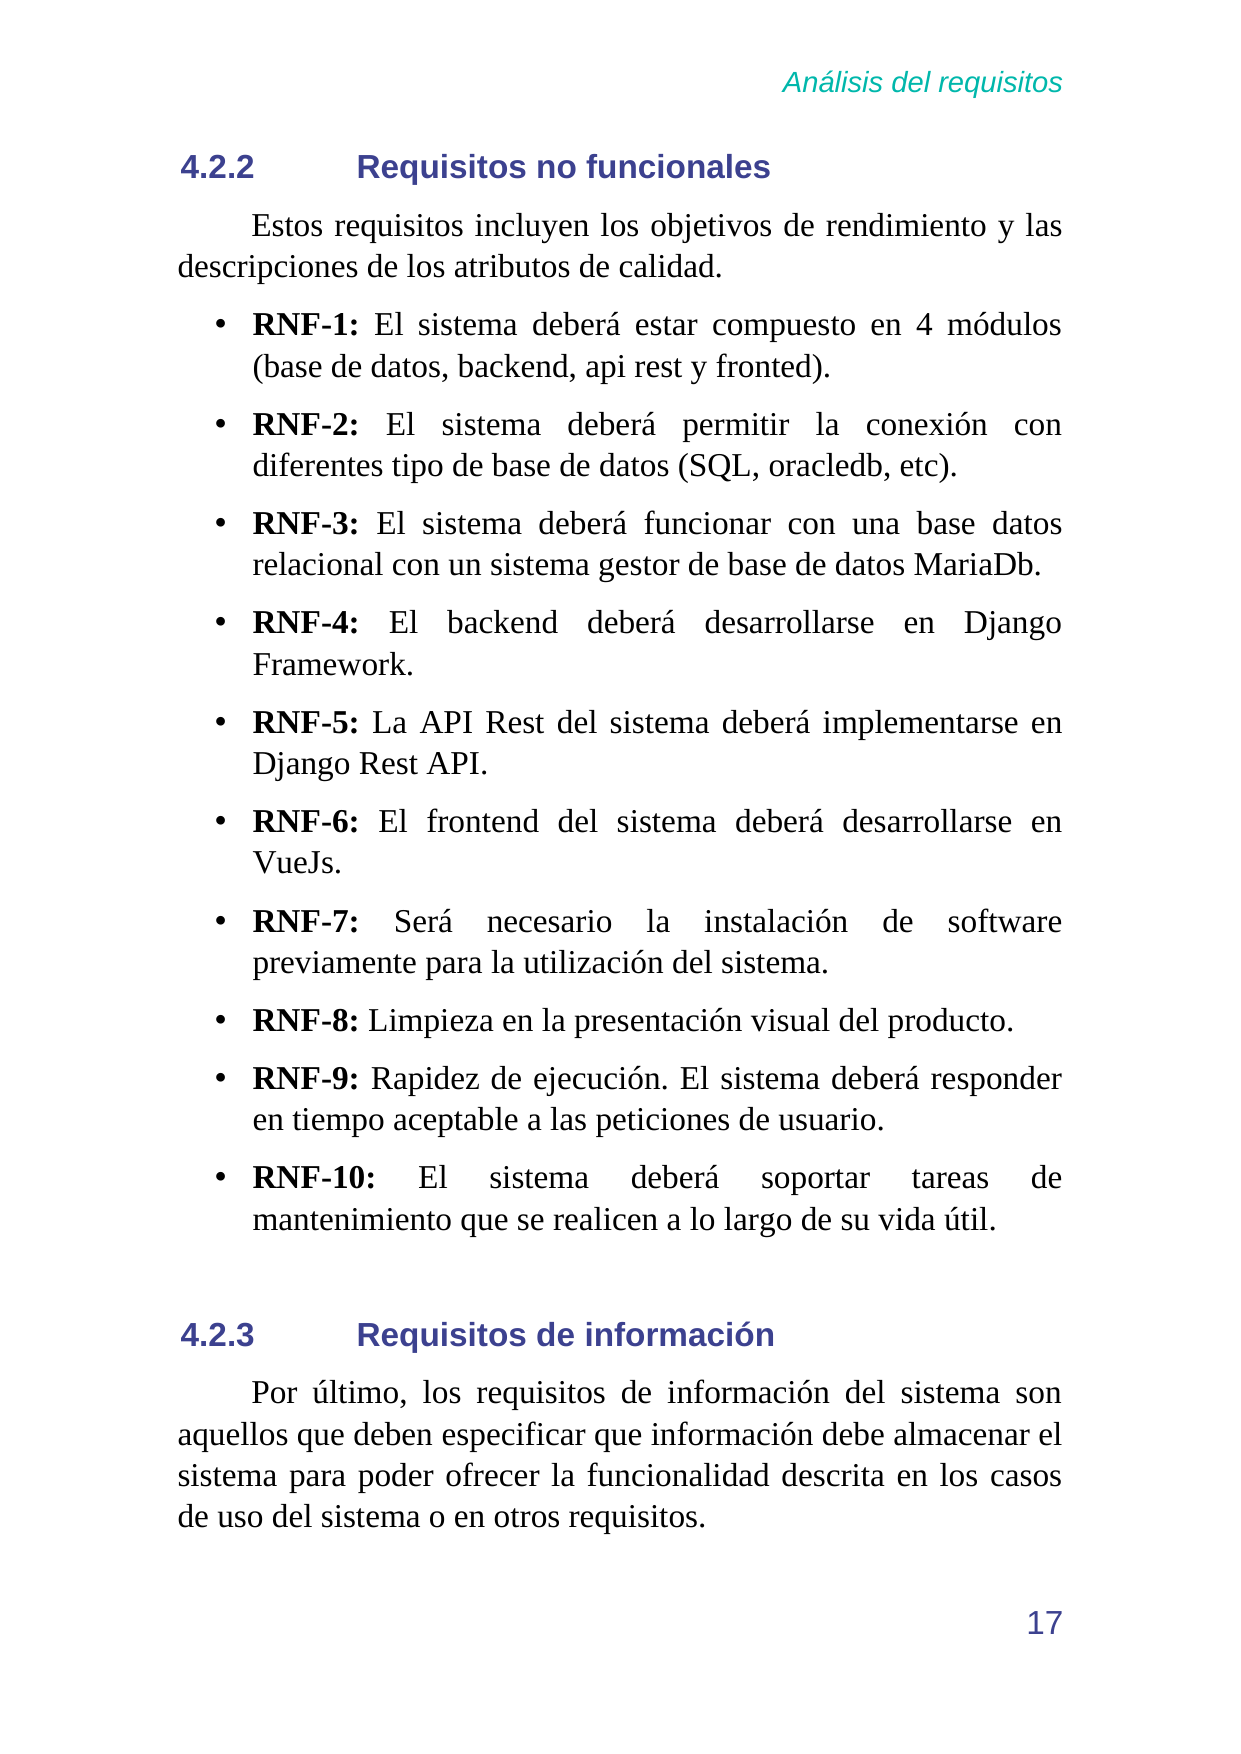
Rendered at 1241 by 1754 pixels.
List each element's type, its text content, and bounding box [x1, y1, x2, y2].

list RNF-1: El sistema deberá estar compuesto en 4 módulos (base de datos, backend, api rest y fronted). [215, 304, 1063, 384]
list RNF-4: El backend deberá desarrollarse en Django Framework. [215, 603, 1063, 682]
subtitle Requisitos no funcionales [171, 148, 1063, 186]
list RNF-2: El sistema deberá permitir la conexión con diferentes tipo de base de datos (SQL, oracledb, etc). [215, 404, 1063, 484]
text Por último, los requisitos de información del sistema son aquellos que deben especificar que información debe almacenar el sistema para poder ofrecer la funcionalidad descrita en los casos de uso del sistema o en otros requisitos. [177, 1373, 1063, 1535]
list RNF-9: Rapidez de ejecución. El sistema deberá responder en tiempo aceptable a las peticiones de usuario. [215, 1058, 1063, 1138]
text Estos requisitos incluyen los objetivos de rendimiento y las descripciones de los atributos de calidad. [177, 205, 1063, 285]
list RNF-7: Será necesario la instalación de software previamente para la utilización del sistema. [215, 901, 1063, 981]
list RNF-6: El frontend del sistema deberá desarrollarse en VueJs. [215, 801, 1063, 881]
list RNF-10: El sistema deberá soportar tareas de mantenimiento que se realicen a lo largo de su vida útil. [215, 1158, 1063, 1237]
list RNF-3: El sistema deberá funcionar con una base datos relacional con un sistema gestor de base de datos MariaDb. [215, 503, 1063, 583]
list RNF-8: Limpieza en la presentación visual del producto. [215, 1000, 1063, 1038]
subtitle Requisitos de información [171, 1315, 1063, 1353]
list RNF-5: La API Rest del sistema deberá implementarse en Django Rest API. [215, 702, 1063, 782]
